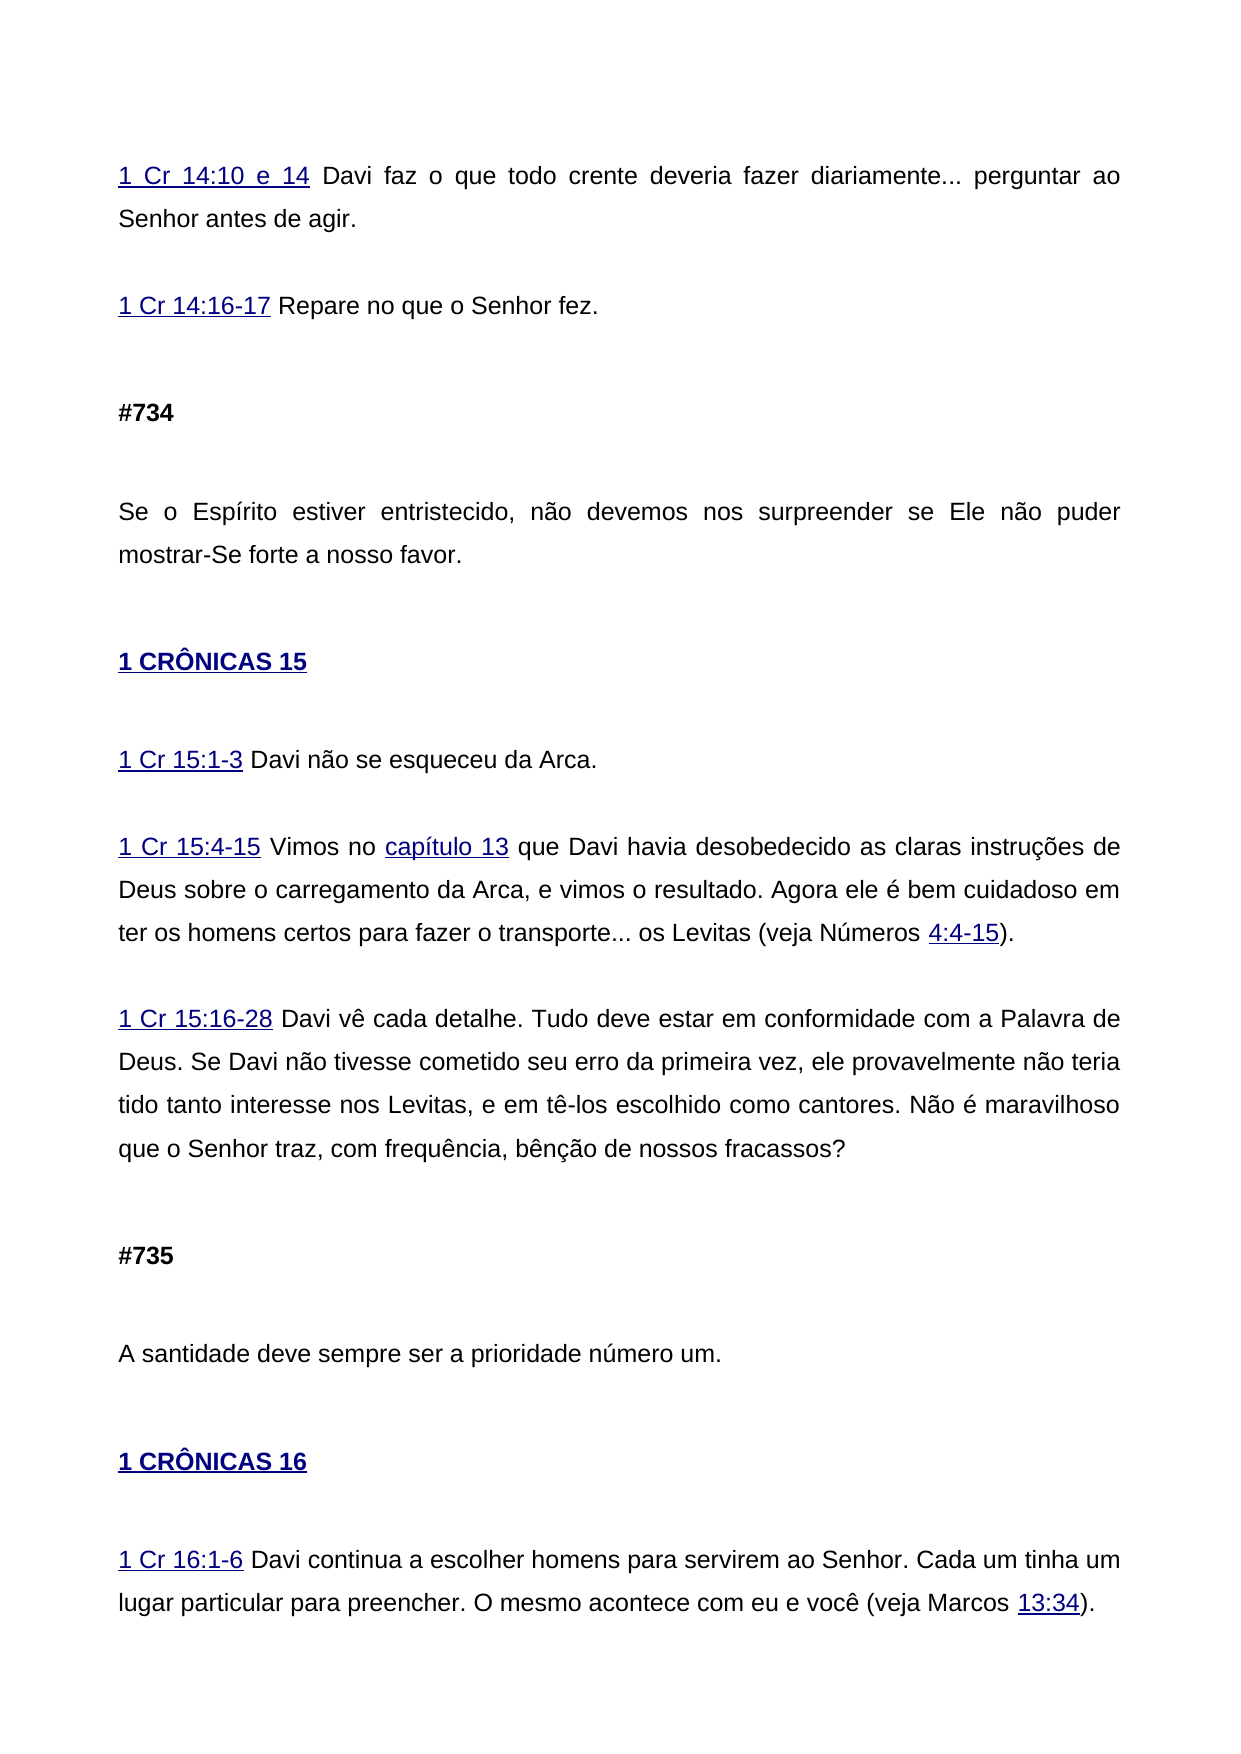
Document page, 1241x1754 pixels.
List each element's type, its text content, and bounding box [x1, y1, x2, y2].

subtitle 1 CRÔNICAS 15 [118, 647, 1122, 675]
subtitle #735 [118, 1241, 1122, 1269]
text 1 Cr 14:16-17 Repare no que o Senhor fez. [118, 291, 1122, 319]
subtitle #734 [118, 398, 1122, 426]
text 1 Cr 15:1-3 Davi não se esqueceu da Arca. [118, 745, 1122, 774]
text A santidade deve sempre ser a prioridade número um. [118, 1339, 1122, 1368]
text 1 Cr 14:10 e 14 Davi faz o que todo crente deveria fazer diariamente... perguntar ao Senhor antes de agir. [118, 161, 1122, 233]
text Se o Espírito estiver entristecido, não devemos nos surpreender se Ele não puder mostrar-Se forte a nosso favor. [118, 496, 1122, 568]
text 1 Cr 15:4-15 Vimos no capítulo 13 que Davi havia desobedecido as claras instruções de Deus sobre o carregamento da Arca, e vimos o resultado. Agora ele é bem cuidadoso em ter os homens certos para fazer o transporte... os Levitas (veja Números 4:4-15). [118, 832, 1122, 947]
text 1 Cr 15:16-28 Davi vê cada detalhe. Tudo deve estar em conformidade com a Palavra de Deus. Se Davi não tivesse cometido seu erro da primeira vez, ele provavelmente não teria tido tanto interesse nos Levitas, e em tê-los escolhido como cantores. Não é maravilhoso que o Senhor traz, com frequência, bênção de nossos fracassos? [118, 1004, 1122, 1162]
text 1 Cr 16:1-6 Davi continua a escolher homens para servirem ao Senhor. Cada um tinha um lugar particular para preencher. O mesmo acontece com eu e você (veja Marcos 13:34). [118, 1545, 1122, 1617]
subtitle 1 CRÔNICAS 16 [118, 1446, 1122, 1475]
